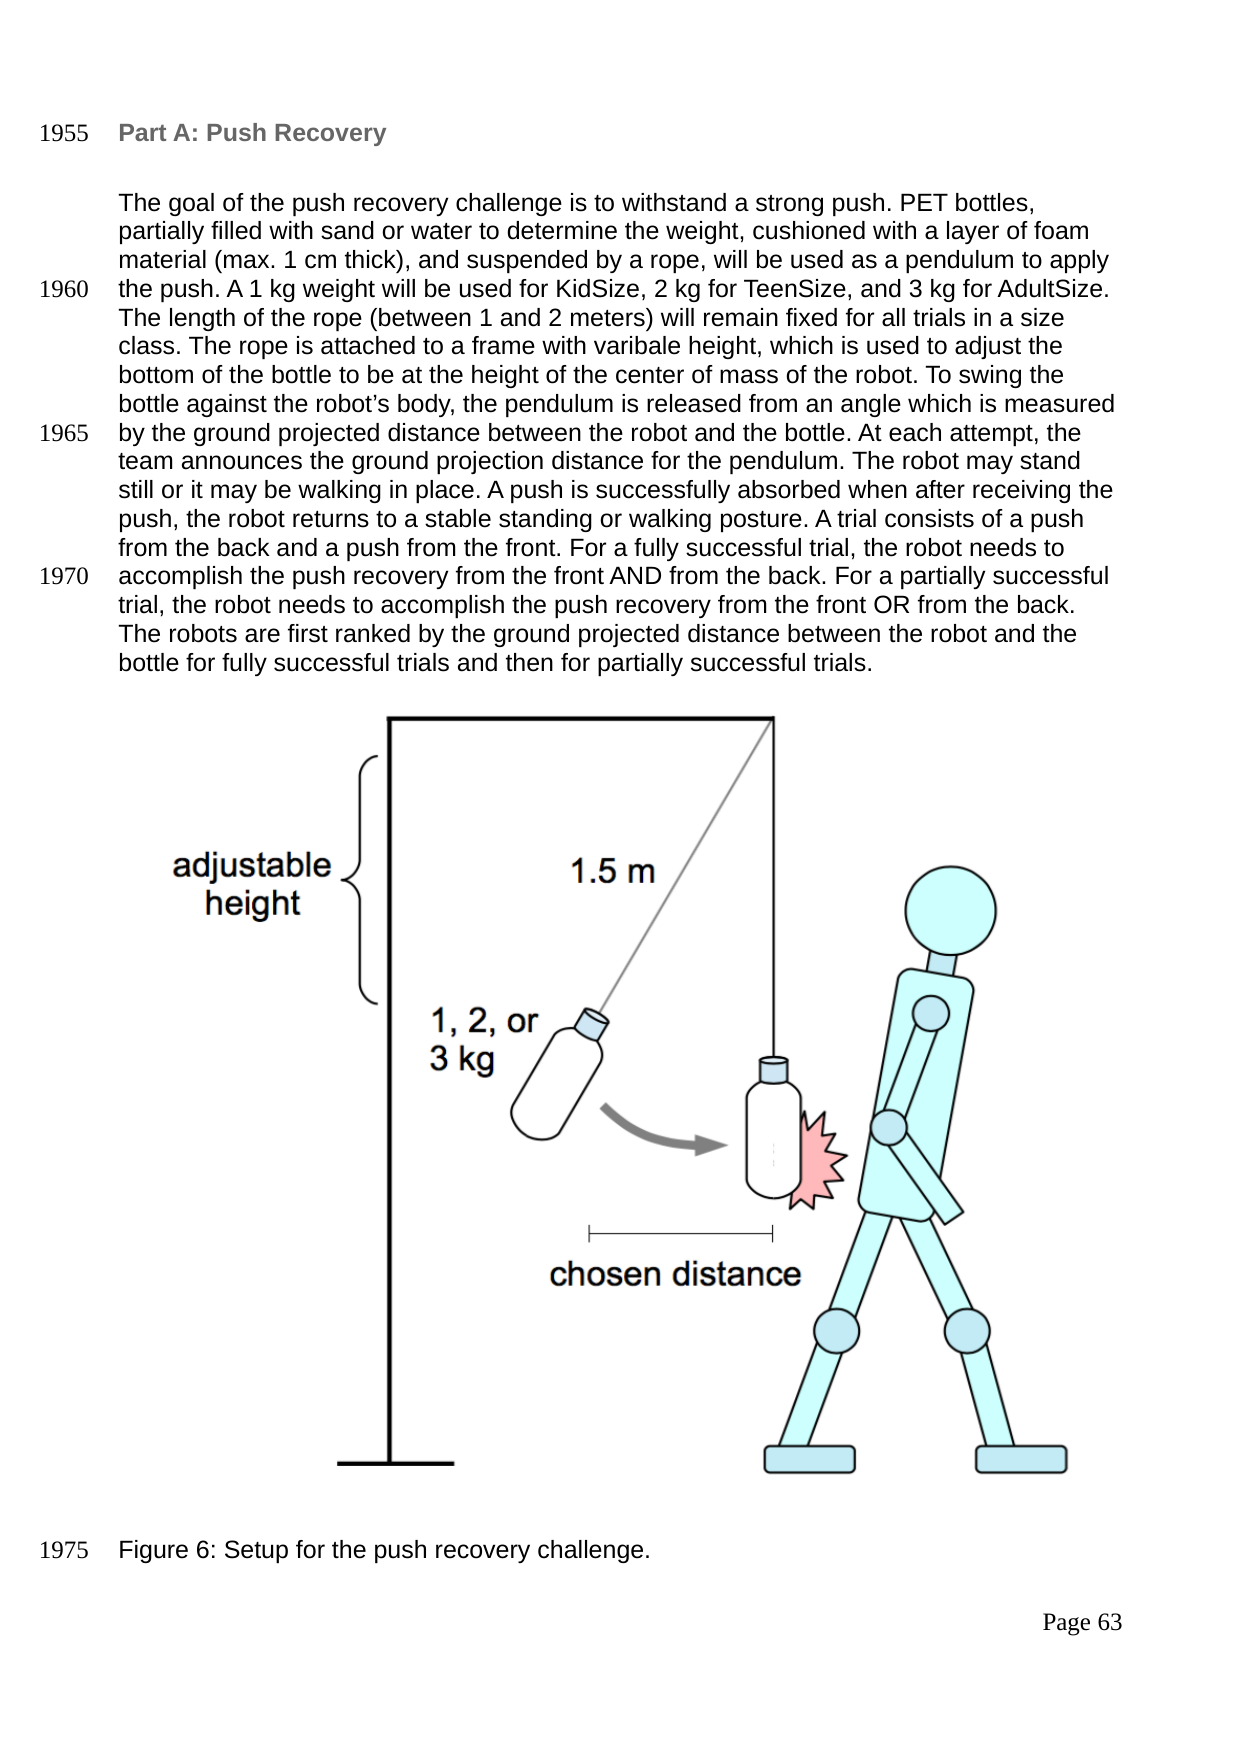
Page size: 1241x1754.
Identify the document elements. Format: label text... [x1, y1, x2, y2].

text Figure 6: Setup for the push recovery challenge. [118, 1535, 1122, 1563]
picture [141, 682, 1099, 1500]
text The goal of the push recovery challenge is to withstand a strong push. PET bottles, partially filled with sand or water to determine the weight, cushioned with a layer of foam material (max. 1 cm thick), and suspended by a rope, will be used as a pendulum to apply the push. A 1 kg weight will be used for KidSize, 2 kg for TeenSize, and 3 kg for AdultSize. The length of the rope (between 1 and 2 meters) will remain fixed for all trials in a size class. The rope is attached to a frame with varibale height, which is used to adjust the bottom of the bottle to be at the height of the center of mass of the robot. To swing the bottle against the robot’s body, the pendulum is released from an angle which is measured by the ground projected distance between the robot and the bottle. At each attempt, the team announces the ground projection distance for the pendulum. The robot may stand still or it may be walking in place. A push is successfully absorbed when after receiving the push, the robot returns to a stable standing or walking posture. A trial consists of a push from the back and a push from the front. For a fully successful trial, the robot needs to accomplish the push recovery from the front AND from the back. For a partially successful trial, the robot needs to accomplish the push recovery from the front OR from the back. The robots are first ranked by the ground projected distance between the robot and the bottle for fully successful trials and then for partially successful trials. [118, 187, 1122, 676]
text Part A: Push Recovery [118, 118, 1122, 147]
